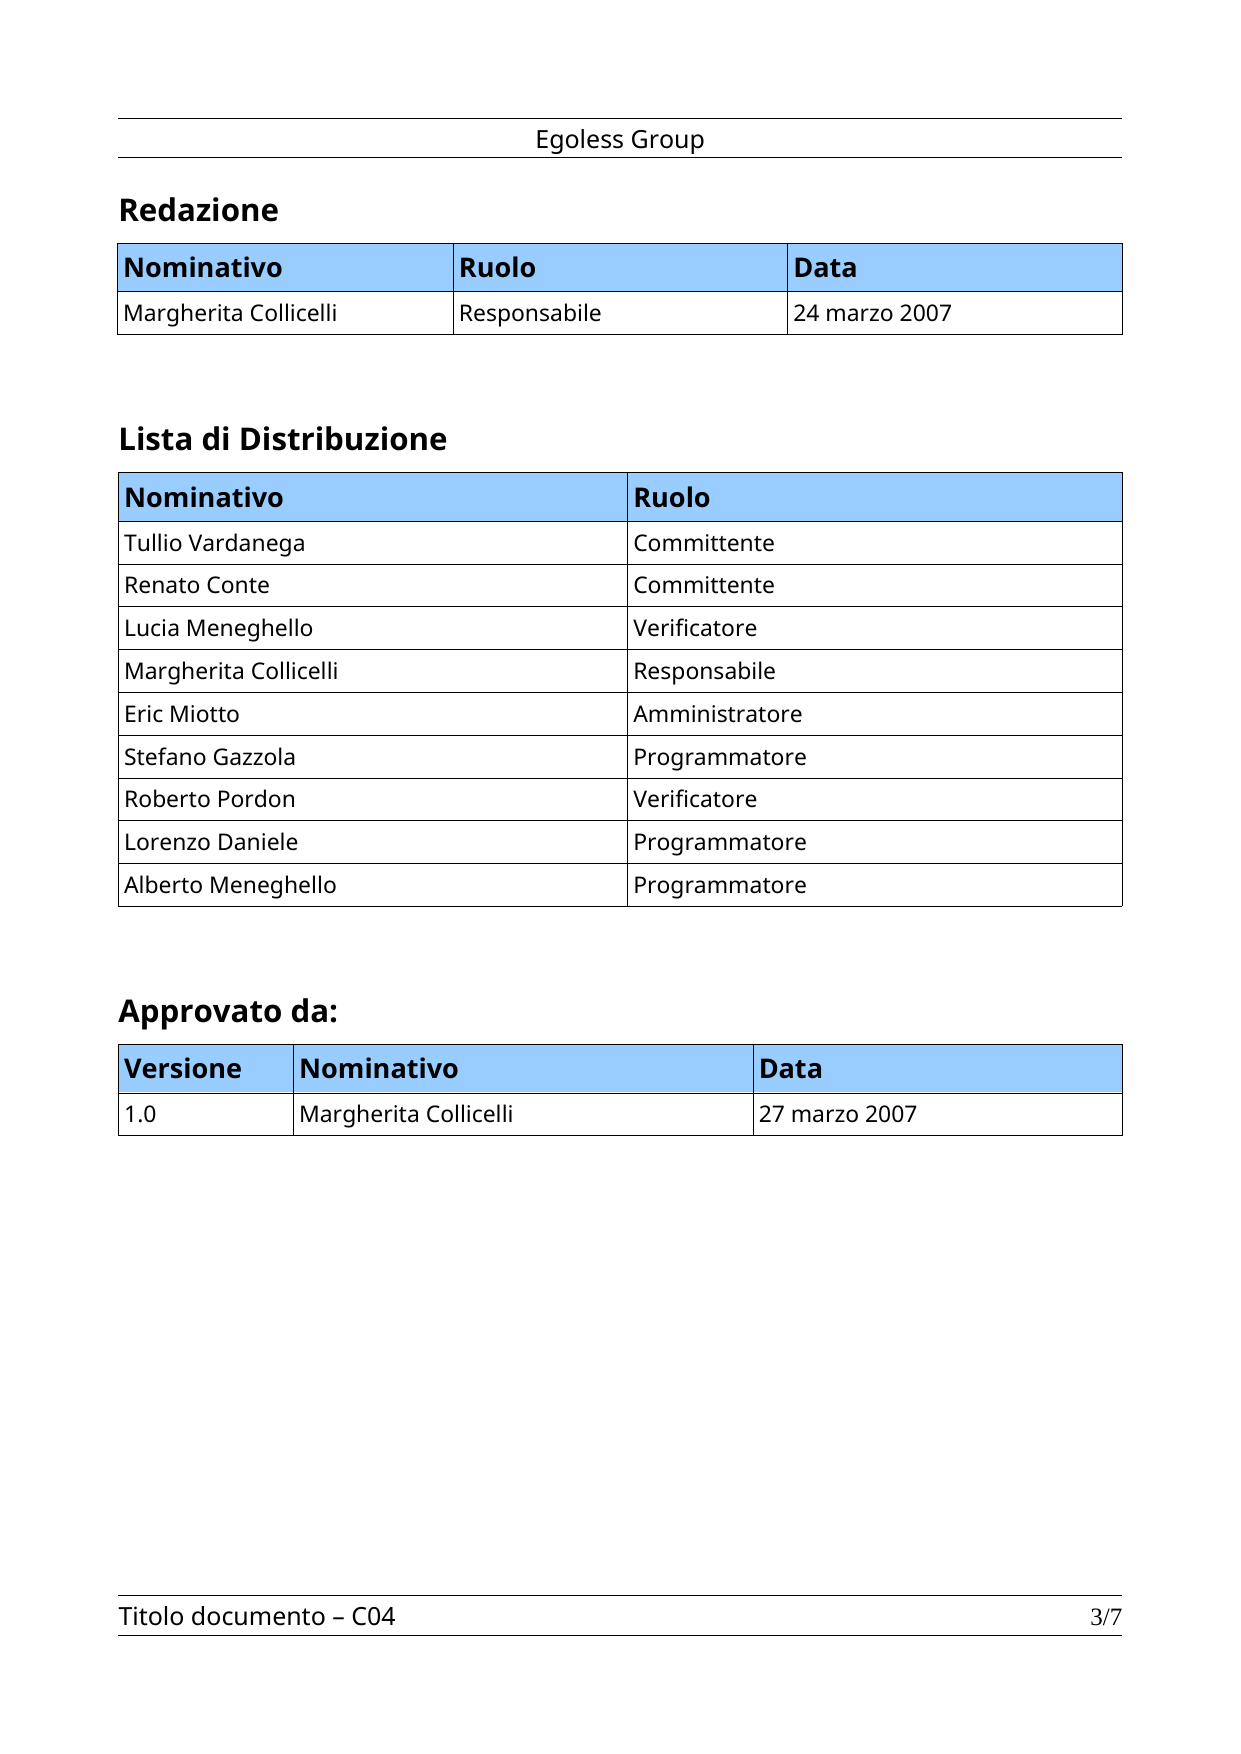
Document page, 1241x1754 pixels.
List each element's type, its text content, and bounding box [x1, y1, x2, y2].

table_cell Margherita Collicelli [118, 292, 453, 334]
table_cell Verificatore [628, 779, 1122, 820]
table_cell Lorenzo Daniele [119, 821, 627, 863]
table_cell Tullio Vardanega [119, 522, 627, 563]
table_header Ruolo [454, 244, 787, 291]
table_cell Committente [628, 565, 1122, 606]
table_cell Renato Conte [119, 565, 627, 606]
table_cell Margherita Collicelli [119, 650, 627, 692]
table_header Versione [119, 1045, 293, 1092]
text Approvato da: [118, 989, 1122, 1032]
table_cell Programmatore [628, 736, 1122, 778]
table_cell 27 marzo 2007 [754, 1094, 1122, 1135]
table_header Nominativo [119, 473, 627, 521]
table_cell Stefano Gazzola [119, 736, 627, 778]
table_header Ruolo [628, 473, 1122, 521]
table_cell Responsabile [454, 292, 787, 334]
table_header Nominativo [118, 244, 453, 291]
table_cell Lucia Meneghello [119, 607, 627, 649]
table_cell Amministratore [628, 693, 1122, 735]
table_cell 1.0 [119, 1094, 293, 1135]
table_header Nominativo [294, 1045, 753, 1092]
table_cell Roberto Pordon [119, 779, 627, 820]
table_cell Alberto Meneghello [119, 864, 627, 906]
table_cell Margherita Collicelli [294, 1094, 753, 1135]
table_cell Eric Miotto [119, 693, 627, 735]
table_header Data [754, 1045, 1122, 1092]
text Lista di Distribuzione [118, 417, 1122, 460]
text Redazione [118, 188, 1122, 231]
table_cell Programmatore [628, 864, 1122, 906]
table_cell Verificatore [628, 607, 1122, 649]
table_cell Responsabile [628, 650, 1122, 692]
table_cell Programmatore [628, 821, 1122, 863]
table_cell 24 marzo 2007 [788, 292, 1122, 334]
table_cell Committente [628, 522, 1122, 563]
table_header Data [788, 244, 1122, 291]
